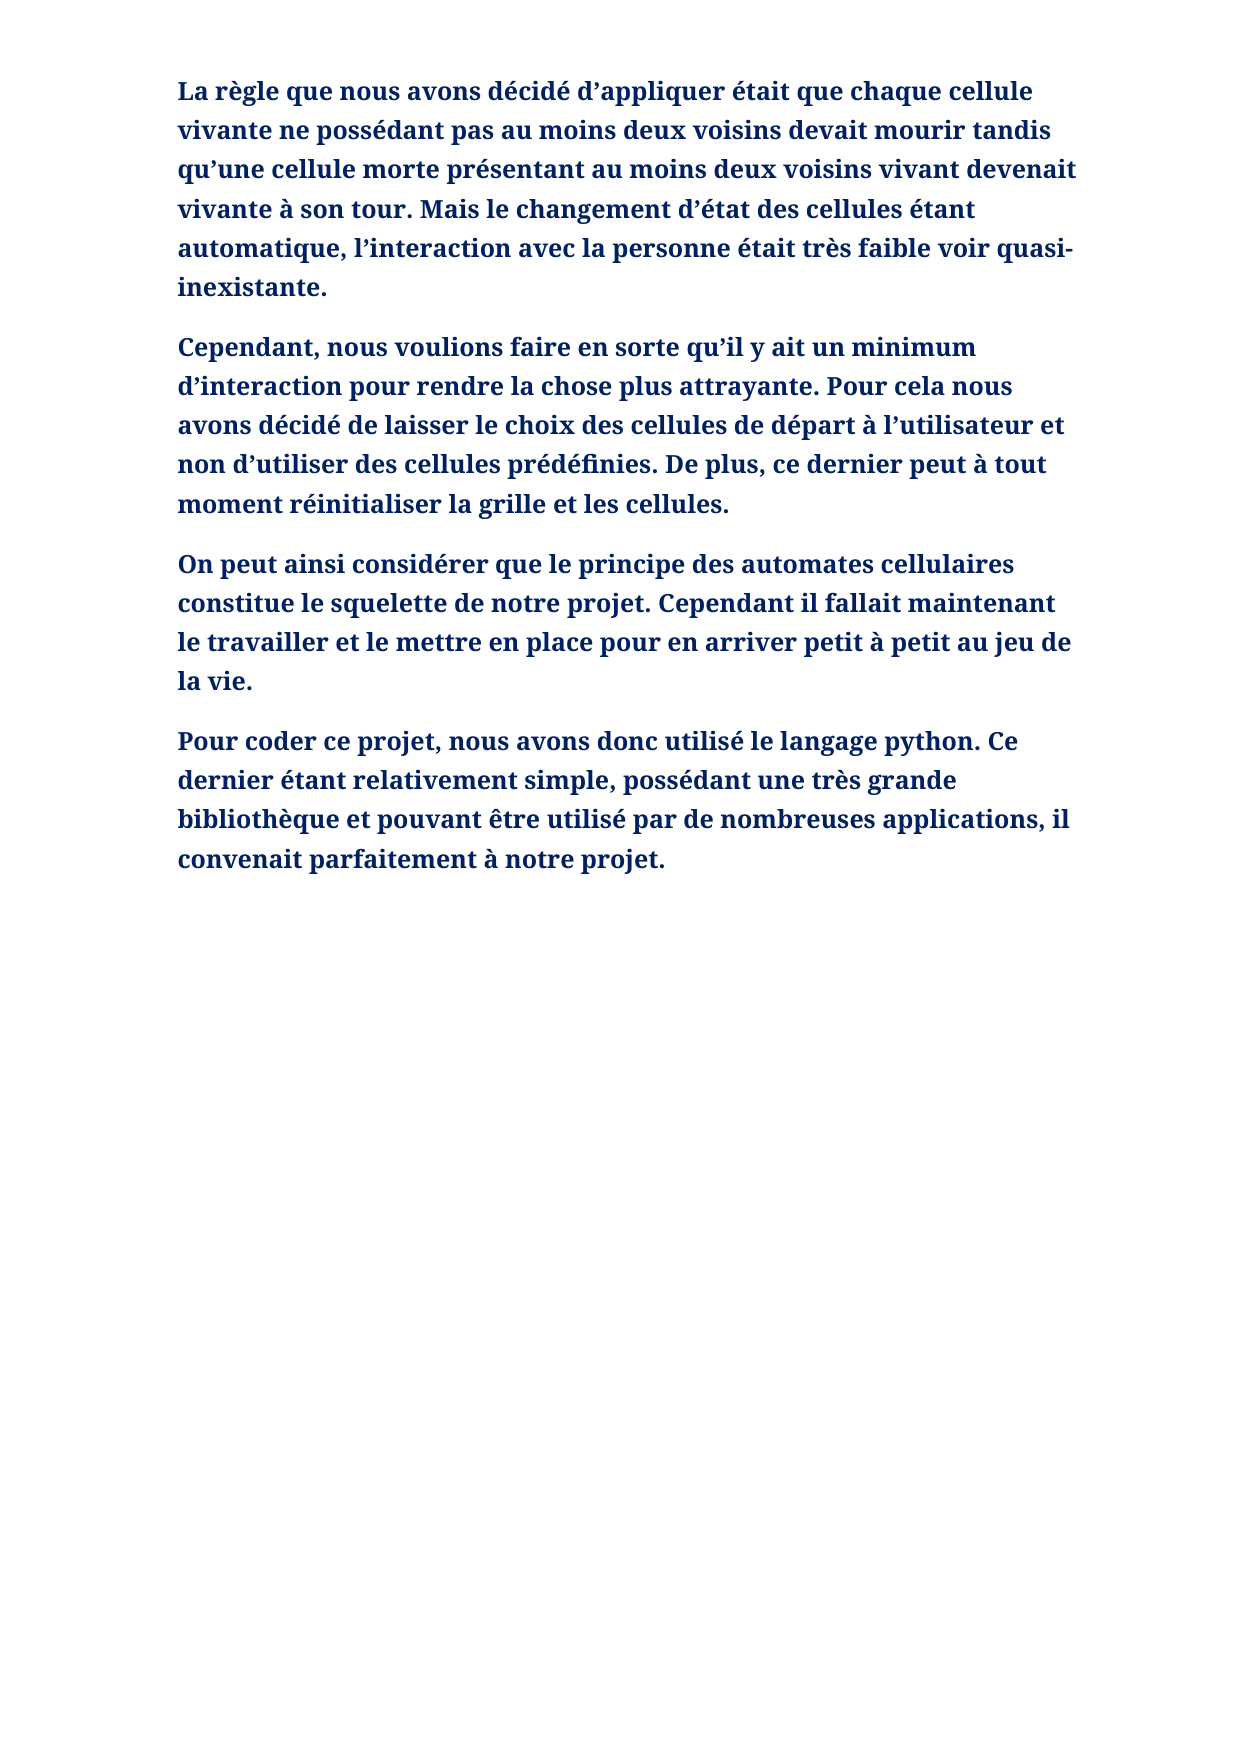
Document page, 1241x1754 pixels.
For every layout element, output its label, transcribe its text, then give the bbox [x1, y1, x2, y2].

text On peut ainsi considérer que le principe des automates cellulaires constitue le squelette de notre projet. Cependant il fallait maintenant le travailler et le mettre en place pour en arriver petit à petit au jeu de la vie. [177, 546, 1078, 698]
text Pour coder ce projet, nous avons donc utilisé le langage python. Ce dernier étant relativement simple, possédant une très grande bibliothèque et pouvant être utilisé par de nombreuses applications, il convenait parfaitement à notre projet. [177, 724, 1078, 875]
text La règle que nous avons décidé d’appliquer était que chaque cellule vivante ne possédant pas au moins deux voisins devait mourir tandis qu’une cellule morte présentant au moins deux voisins vivant devenait vivante à son tour. Mais le changement d’état des cellules étant automatique, l’interaction avec la personne était très faible voir quasi-inexistante. [177, 74, 1078, 304]
text Cependant, nous voulions faire en sorte qu’il y ait un minimum d’interaction pour rendre la chose plus attrayante. Pour cela nous avons décidé de laisser le choix des cellules de départ à l’utilisateur et non d’utiliser des cellules prédéfinies. De plus, ce dernier peut à tout moment réinitialiser la grille et les cellules. [177, 329, 1078, 520]
